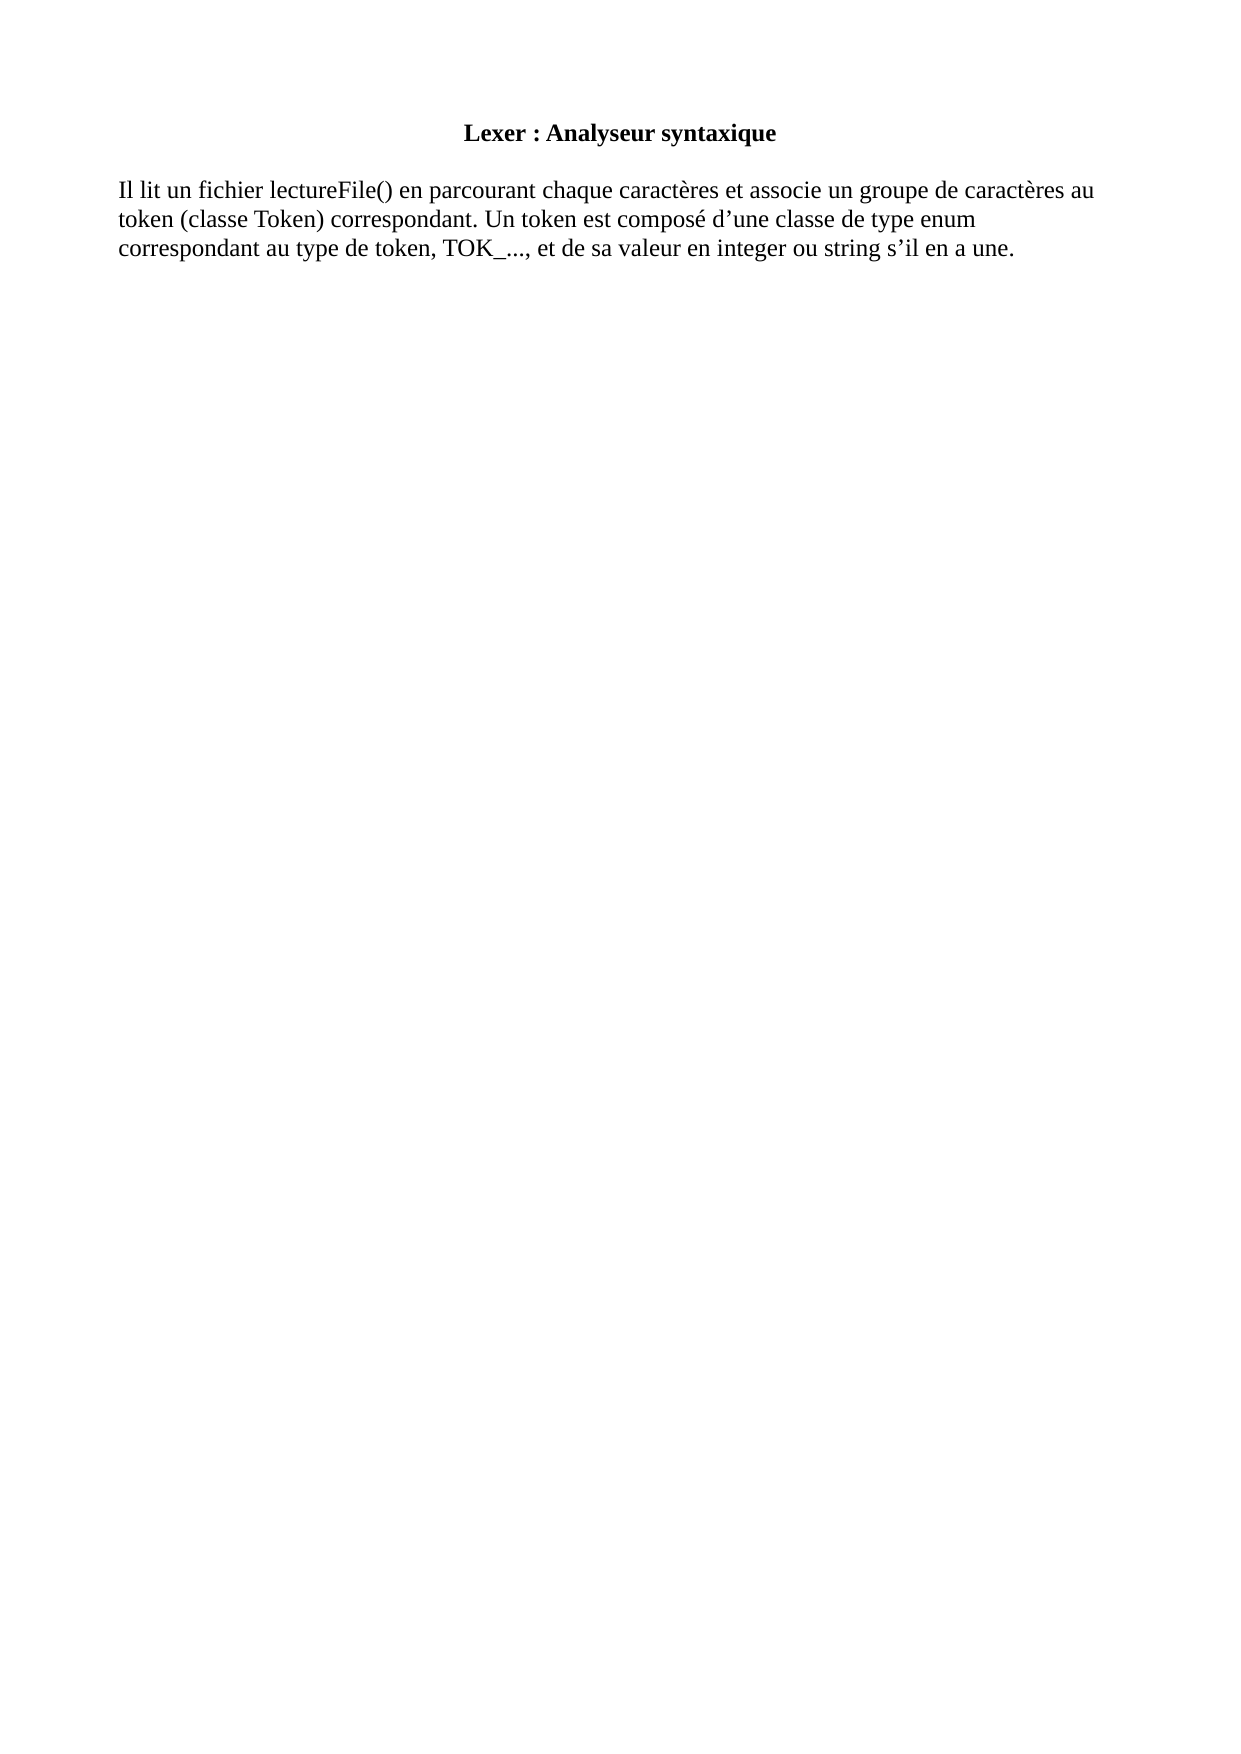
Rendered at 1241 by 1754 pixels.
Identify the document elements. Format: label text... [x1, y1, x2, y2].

text Lexer : Analyseur syntaxique [118, 118, 1122, 147]
text Il lit un fichier lectureFile() en parcourant chaque caractères et associe un groupe de caractères au token (classe Token) correspondant. Un token est composé d’une classe de type enum correspondant au type de token, TOK_..., et de sa valeur en integer ou string s’il en a une. [118, 176, 1122, 262]
